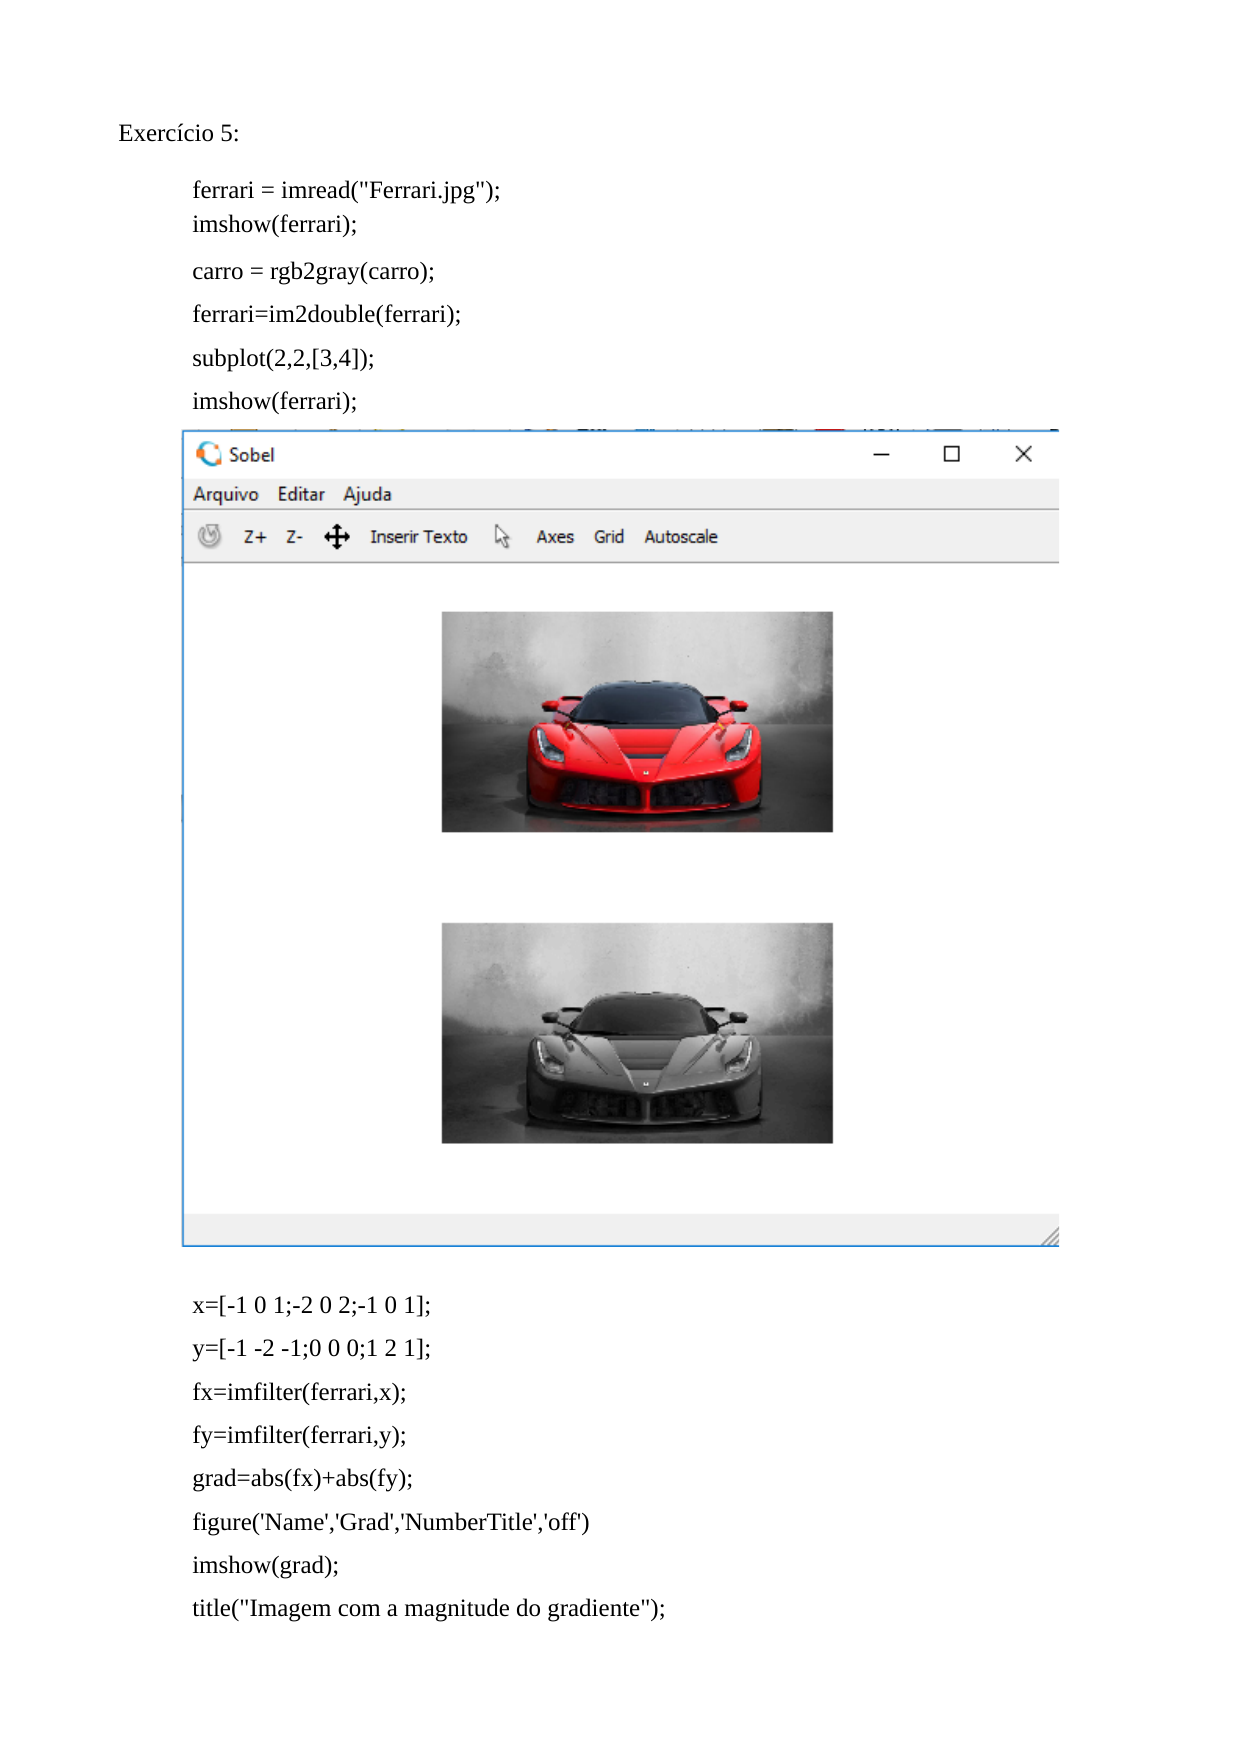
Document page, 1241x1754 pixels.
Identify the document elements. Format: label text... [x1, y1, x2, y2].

text carro = rgb2gray(carro); [118, 256, 1122, 285]
text title("Imagem com a magnitude do gradiente"); [118, 1593, 1122, 1622]
text fx=imfilter(ferrari,x); [118, 1377, 1122, 1406]
text grad=abs(fx)+abs(fy); [118, 1463, 1122, 1492]
text subplot(2,2,[3,4]); [118, 343, 1122, 372]
text imshow(grad); [118, 1550, 1122, 1579]
text imshow(ferrari); [118, 209, 1122, 237]
picture [181, 429, 1060, 1247]
text imshow(ferrari); [118, 386, 1122, 415]
text Exercício 5: [118, 118, 1122, 147]
text x=[-1 0 1;-2 0 2;-1 0 1]; [118, 1290, 1122, 1319]
text ferrari=im2double(ferrari); [118, 299, 1122, 328]
text ferrari = imread("Ferrari.jpg"); [118, 176, 1122, 204]
text y=[-1 -2 -1;0 0 0;1 2 1]; [118, 1333, 1122, 1362]
text figure('Name','Grad','NumberTitle','off') [118, 1507, 1122, 1536]
text fy=imfilter(ferrari,y); [118, 1420, 1122, 1449]
